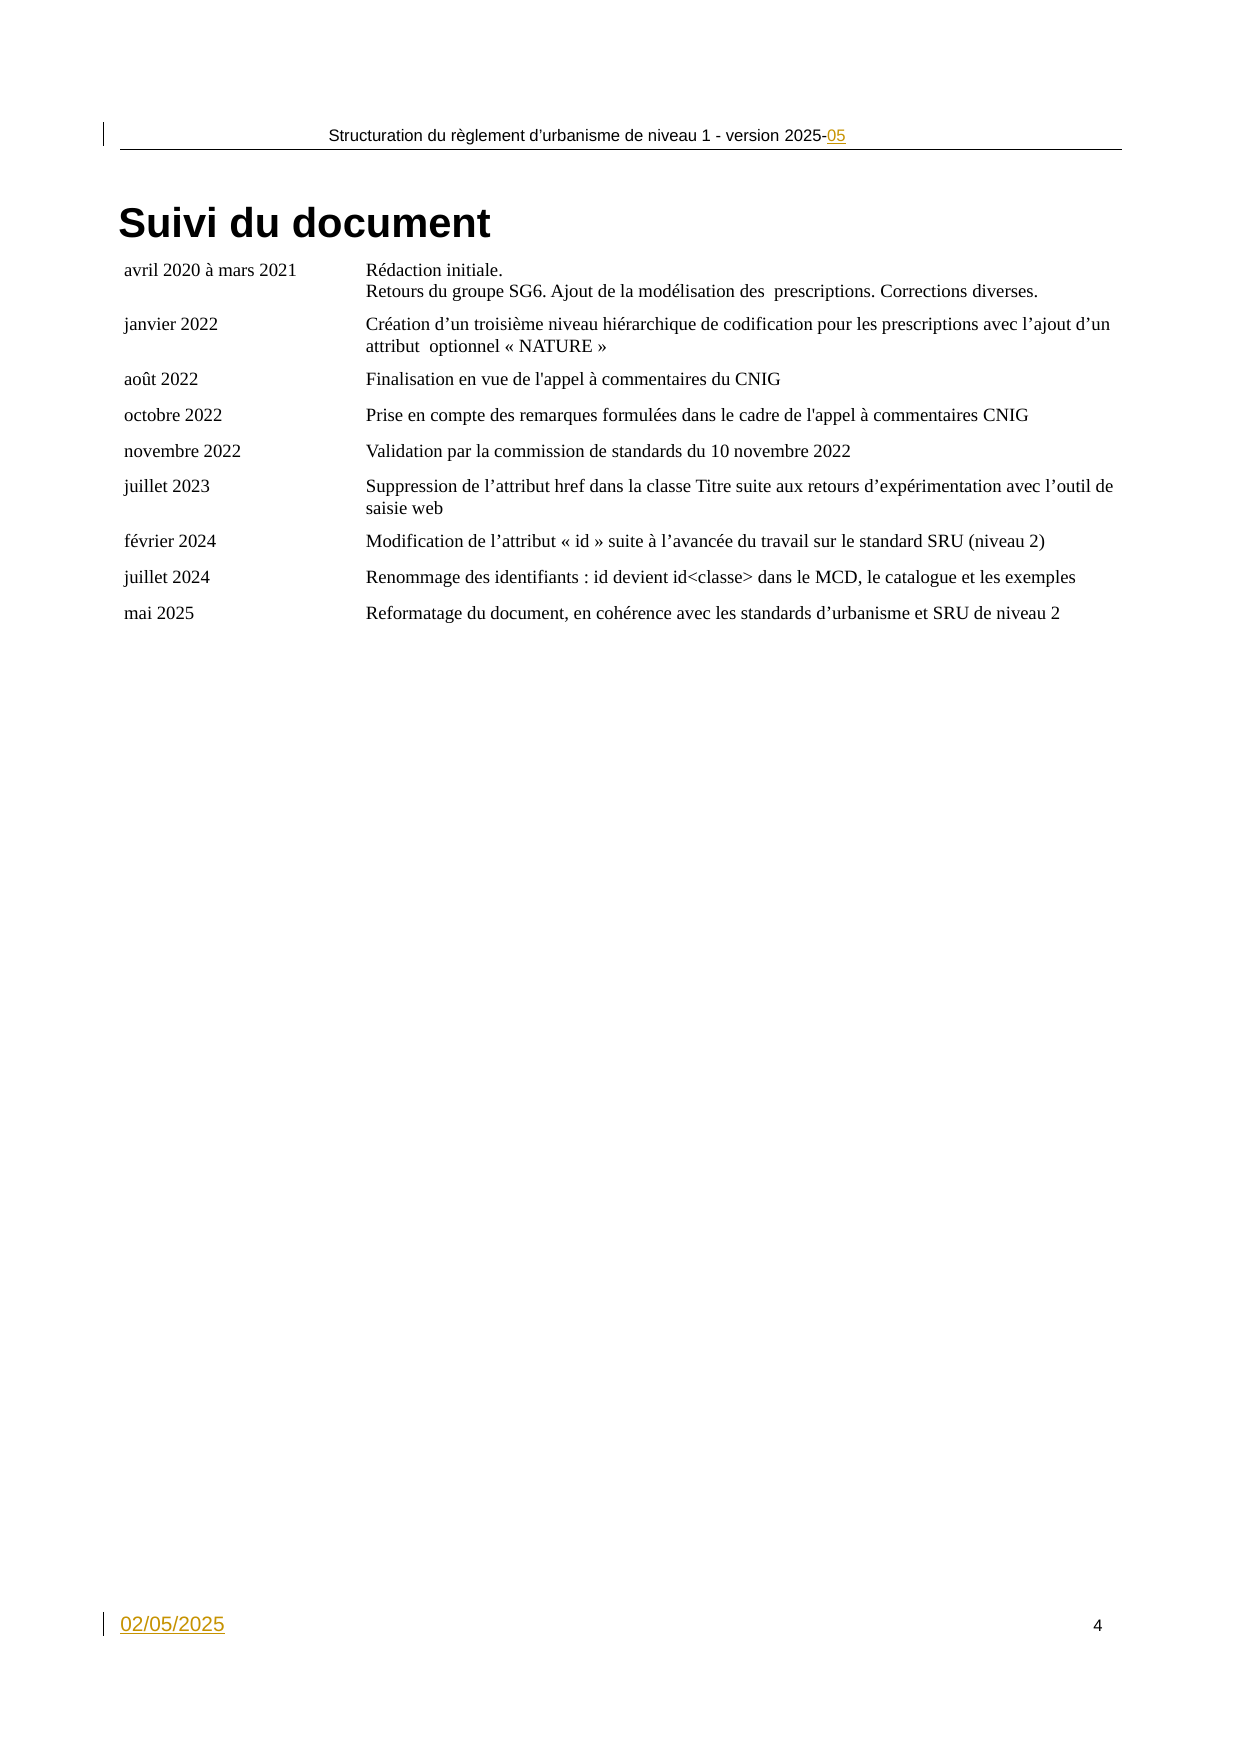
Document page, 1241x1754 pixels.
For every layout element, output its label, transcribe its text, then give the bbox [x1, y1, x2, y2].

table_cell Modification de l’attribut « id » suite à l’avancée du travail sur le standard SRU (niveau 2) [354, 524, 1122, 560]
text Suivi du document [118, 199, 1116, 247]
table_cell Renommage des identifiants : id devient id<classe> dans le MCD, le catalogue et les exemples [354, 560, 1122, 596]
table_cell Reformatage du document, en cohérence avec les standards d’urbanisme et SRU de niveau 2 [354, 596, 1122, 632]
table_cell Suppression de l’attribut href dans la classe Titre suite aux retours d’expérimentation avec l’outil de saisie web [354, 470, 1122, 524]
table_cell Finalisation en vue de l'appel à commentaires du CNIG [354, 362, 1122, 398]
table_cell novembre 2022 [118, 434, 354, 470]
table_cell juillet 2023 [118, 470, 354, 524]
table_header Rédaction initiale. Retours du groupe SG6. Ajout de la modélisation des prescriptions. Corrections diverses. [354, 253, 1122, 307]
table_header avril 2020 à mars 2021 [118, 253, 354, 307]
table_cell janvier 2022 [118, 307, 354, 362]
table_cell Prise en compte des remarques formulées dans le cadre de l'appel à commentaires CNIG [354, 398, 1122, 434]
table_cell août 2022 [118, 362, 354, 398]
table_cell juillet 2024 [118, 560, 354, 596]
table_cell Validation par la commission de standards du 10 novembre 2022 [354, 434, 1122, 470]
table_cell mai 2025 [118, 596, 354, 632]
table_cell octobre 2022 [118, 398, 354, 434]
table_cell Création d’un troisième niveau hiérarchique de codification pour les prescriptions avec l’ajout d’un attribut optionnel « NATURE » [354, 307, 1122, 362]
table_cell février 2024 [118, 524, 354, 560]
